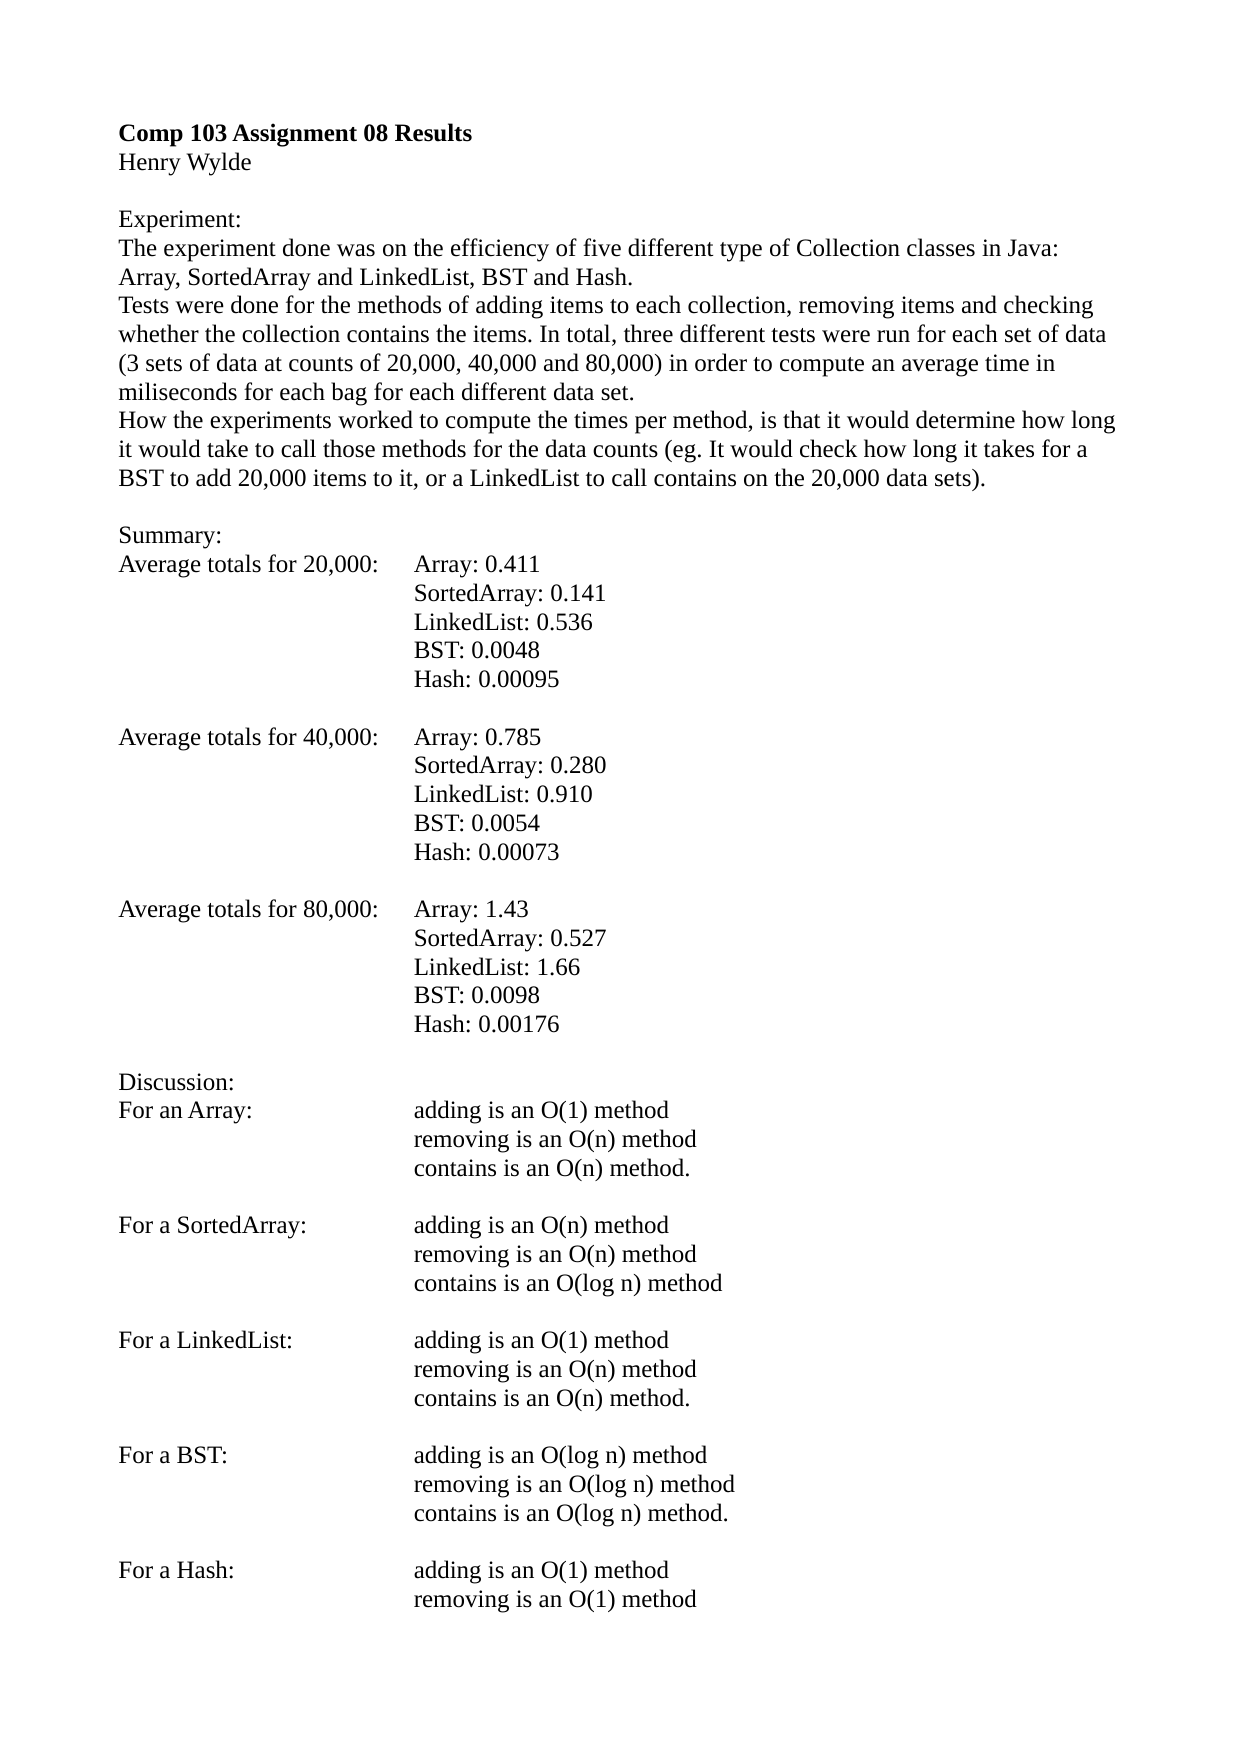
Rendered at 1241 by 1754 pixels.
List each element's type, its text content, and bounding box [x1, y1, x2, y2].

text Experiment: [118, 204, 1122, 233]
text contains is an O(log n) method. For a Hash: adding is an O(1) method [118, 1498, 1122, 1584]
text LinkedList: 1.66 [118, 952, 1122, 981]
text Comp 103 Assignment 08 Results [118, 118, 1122, 147]
text Henry Wylde [118, 147, 1122, 176]
text SortedArray: 0.280 [118, 751, 1122, 779]
text Hash: 0.00095 [118, 664, 1122, 693]
text removing is an O(n) method [118, 1354, 1122, 1383]
text BST: 0.0048 [118, 636, 1122, 664]
text BST: 0.0098 [118, 981, 1122, 1009]
text Average totals for 40,000: Array: 0.785 [118, 722, 1122, 751]
text Tests were done for the methods of adding items to each collection, removing items and checking whether the collection contains the items. In total, three different tests were run for each set of data (3 sets of data at counts of 20,000, 40,000 and 80,000) in order to compute an average time in miliseconds for each bag for each different data set. [118, 291, 1122, 406]
text How the experiments worked to compute the times per method, is that it would determine how long it would take to call those methods for the data counts (eg. It would check how long it takes for a BST to add 20,000 items to it, or a LinkedList to call contains on the 20,000 data sets). [118, 406, 1122, 492]
text Summary: Average totals for 20,000: Array: 0.411 [118, 492, 1122, 578]
text Hash: 0.00073 [118, 837, 1122, 866]
text Hash: 0.00176 Discussion: For an Array: adding is an O(1) method [118, 1009, 1122, 1124]
text contains is an O(n) method. For a SortedArray: adding is an O(n) method removing is an O(n) method contains is an O(log n) method [118, 1153, 1122, 1297]
text For a LinkedList: adding is an O(1) method [118, 1326, 1122, 1354]
text removing is an O(1) method [118, 1584, 1122, 1613]
text removing is an O(n) method [118, 1124, 1122, 1153]
text SortedArray: 0.527 [118, 923, 1122, 952]
text The experiment done was on the efficiency of five different type of Collection classes in Java: Array, SortedArray and LinkedList, BST and Hash. [118, 233, 1122, 291]
text BST: 0.0054 [118, 808, 1122, 837]
text contains is an O(n) method. [118, 1383, 1122, 1412]
text SortedArray: 0.141 [118, 578, 1122, 607]
text LinkedList: 0.910 [118, 779, 1122, 808]
text Average totals for 80,000: Array: 1.43 [118, 894, 1122, 923]
text LinkedList: 0.536 [118, 607, 1122, 636]
text For a BST: adding is an O(log n) method [118, 1441, 1122, 1469]
text removing is an O(log n) method [118, 1469, 1122, 1498]
